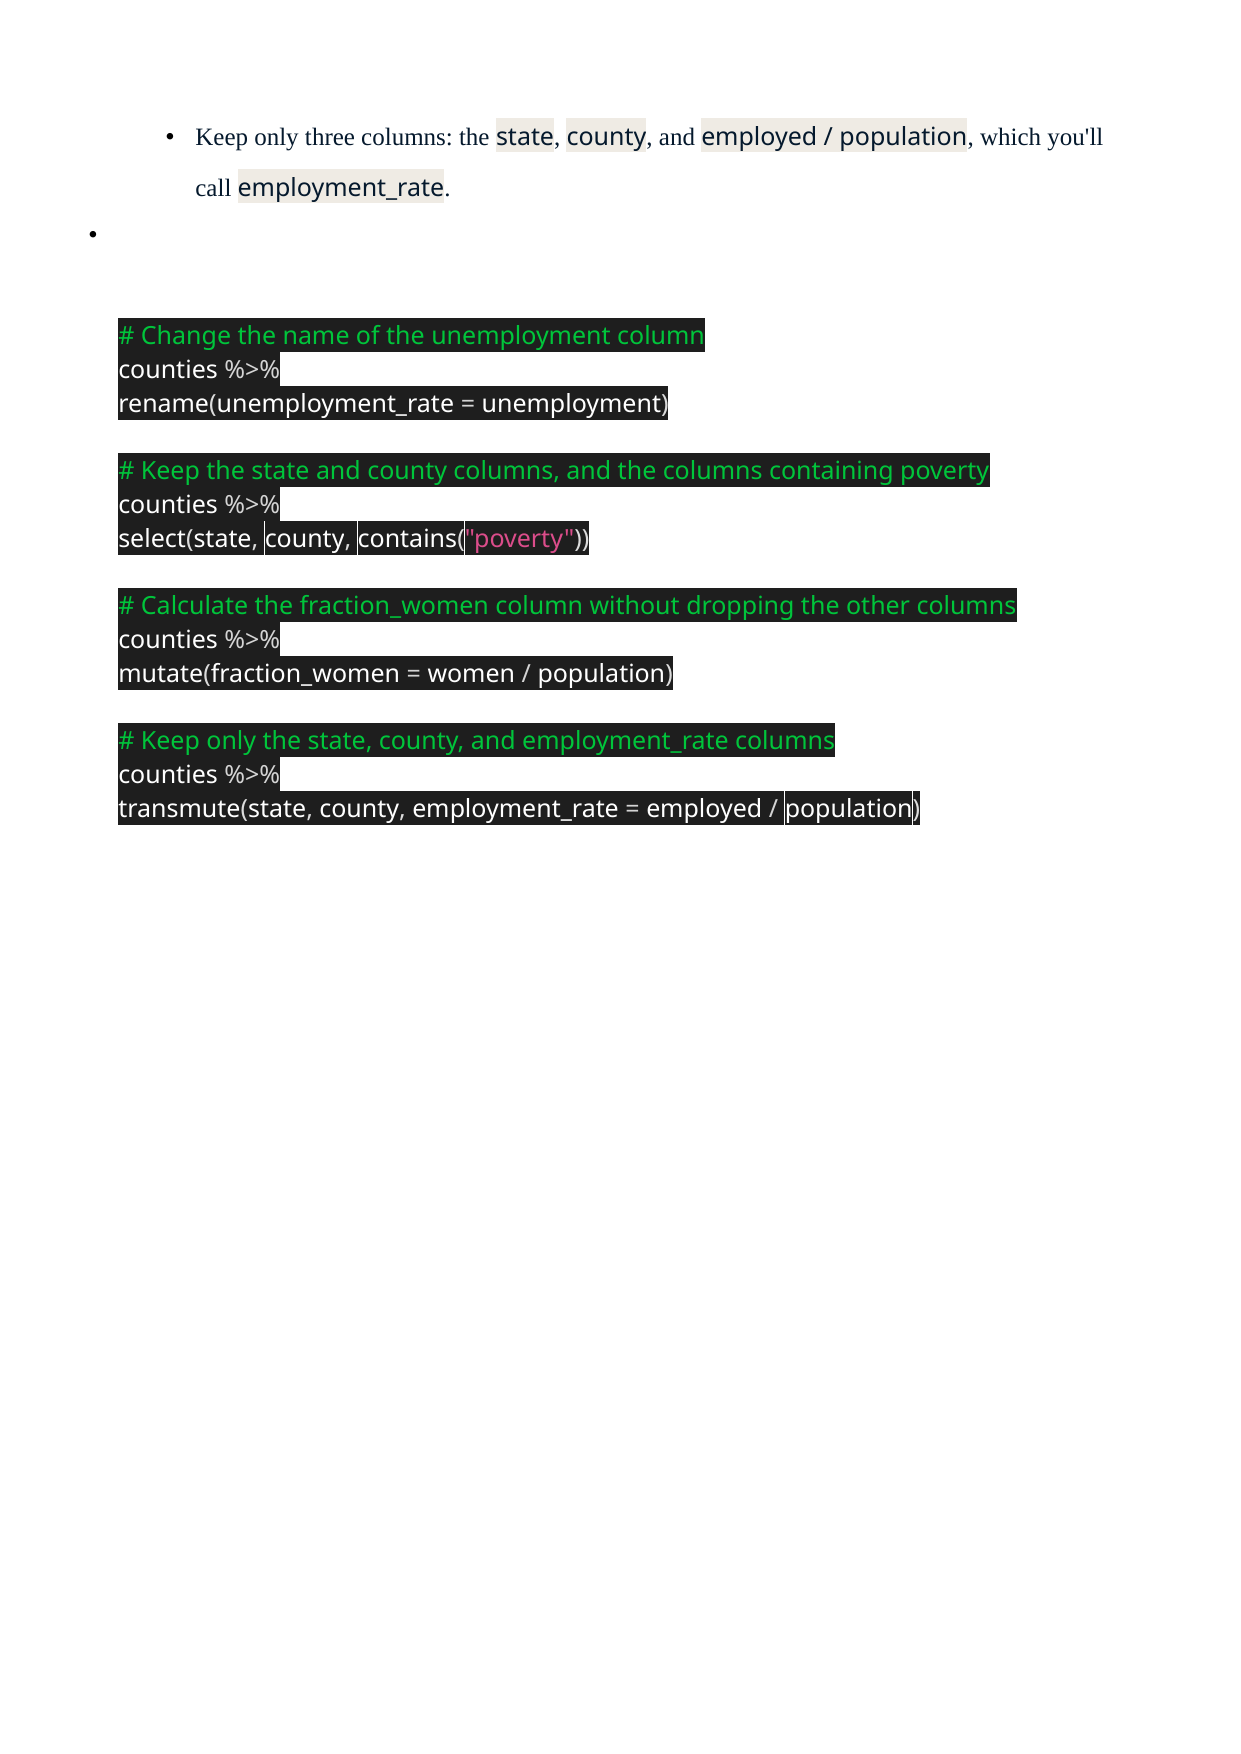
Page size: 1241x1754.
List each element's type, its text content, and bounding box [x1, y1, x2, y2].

text counties %>% [118, 622, 1122, 656]
text select(state, county, contains("poverty")) [118, 521, 1122, 555]
text counties %>% [118, 757, 1122, 791]
text # Keep only the state, county, and employment_rate columns [118, 722, 1122, 757]
text # Calculate the fraction_women column without dropping the other columns [118, 587, 1122, 622]
list Keep only three columns: the state, county, and employed / population, which you'll call employment_rate. [166, 118, 1116, 203]
text transmute(state, county, employment_rate = employed / population) [118, 791, 1122, 825]
text counties %>% [118, 352, 1122, 386]
text counties %>% [118, 487, 1122, 521]
text # Keep the state and county columns, and the columns containing poverty [118, 452, 1122, 487]
text mutate(fraction_women = women / population) [118, 656, 1122, 690]
text # Change the name of the unemployment column [118, 317, 1122, 352]
text rename(unemployment_rate = unemployment) [118, 386, 1122, 420]
